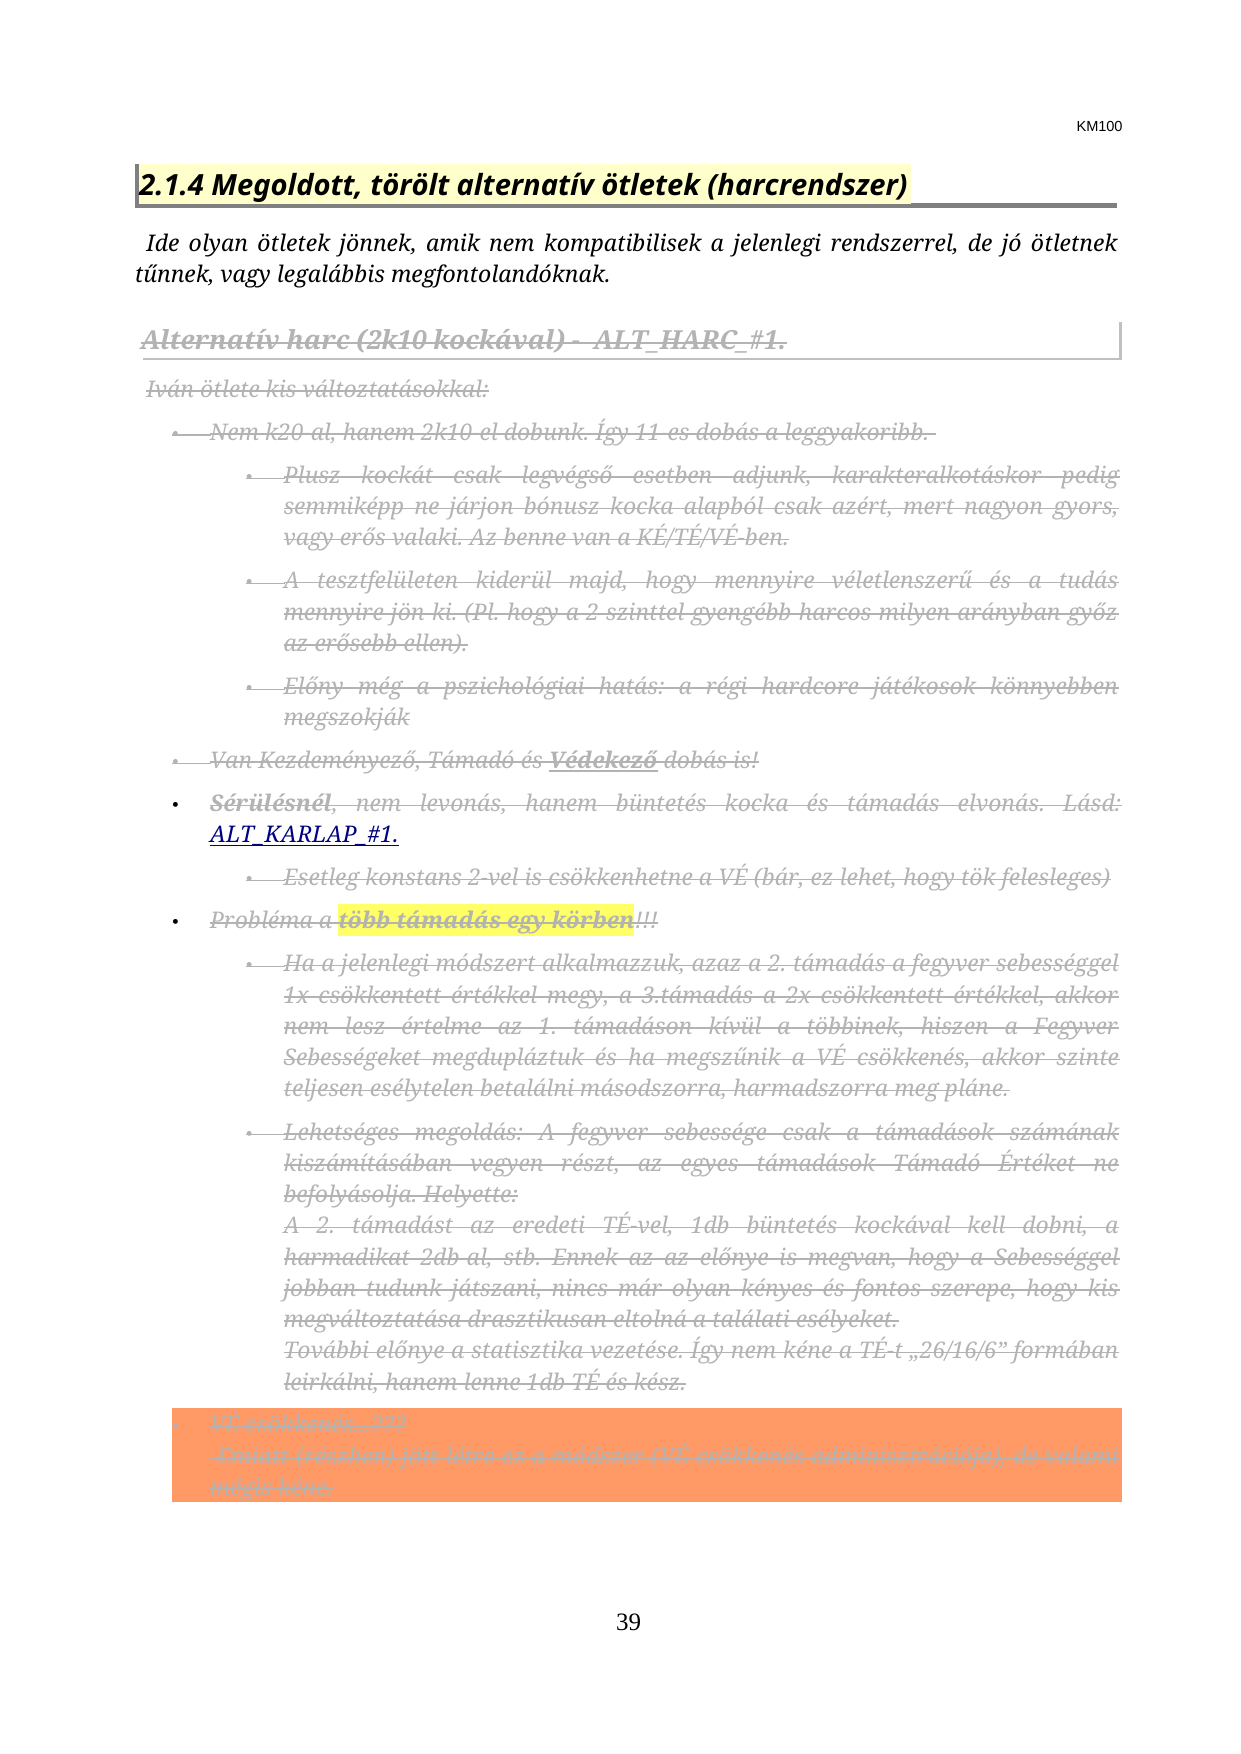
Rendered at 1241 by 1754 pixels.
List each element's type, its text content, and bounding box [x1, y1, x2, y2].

text Iván ötlete kis változtatásokkal: [134, 373, 1122, 404]
text Ide olyan ötletek jönnek, amik nem kompatibilisek a jelenlegi rendszerrel, de jó ötletnek tűnnek, vagy legalábbis megfontolandóknak. [134, 227, 1122, 289]
list Esetleg konstans 2-vel is csökkenhetne a VÉ (bár, ez lehet, hogy tök felesleges) [246, 861, 1122, 893]
list Plusz kockát csak legvégső esetben adjunk, karakteralkotáskor pedig semmiképp ne járjon bónusz kocka alapból csak azért, mert nagyon gyors, vagy erős valaki. Az benne van a KÉ/TÉ/VÉ-ben. [246, 459, 1122, 552]
list Ha a jelenlegi módszert alkalmazzuk, azaz a 2. támadás a fegyver sebességgel 1x csökkentett értékkel megy, a 3.támadás a 2x csökkentett értékkel, akkor nem lesz értelme az 1. támadáson kívül a többinek, hiszen a Fegyver Sebességeket megdupláztuk és ha megszűnik a VÉ csökkenés, akkor szinte teljesen esélytelen betalálni másodszorra, harmadszorra meg pláne. [246, 947, 1122, 1104]
list Nem k20-al, hanem 2k10-el dobunk. Így 11-es dobás a leggyakoribb. [172, 416, 1122, 447]
list Probléma a több támadás egy körben!!! [172, 904, 338, 936]
list VÉ csökkenés...??? Emiatt (részben) jött létre ez a módszer (VÉ csökkenés adminisztrációja), de valami mégis kéne. [172, 1408, 1122, 1502]
list Lehetséges megoldás: A fegyver sebessége csak a támadások számának kiszámításában vegyen részt, az egyes támadások Támadó Értéket ne befolyásolja. Helyette: A 2. támadást az eredeti TÉ-vel, 1db büntetés kockával kell dobni, a harmadikat 2db-al, stb. Ennek az az előnye is megvan, hogy a Sebességgel jobban tudunk játszani, nincs már olyan kényes és fontos szerepe, hogy kis megváltoztatása drasztikusan eltolná a találati esélyeket. További előnye a statisztika vezetése. Így nem kéne a TÉ-t „26/16/6” formában leirkálni, hanem lenne 1db TÉ és kész. [246, 1115, 1122, 1397]
list Van Kezdeményező, Támadó és Védekező dobás is! [172, 744, 1122, 775]
list Probléma a több támadás egy körben!!! [634, 904, 1122, 936]
list A tesztfelületen kiderül majd, hogy mennyire véletlenszerű és a tudás mennyire jön ki. (Pl. hogy a 2 szinttel gyengébb harcos milyen arányban győz az erősebb ellen). [246, 564, 1122, 658]
list Sérülésnél, nem levonás, hanem büntetés kocka és támadás elvonás. Lásd: ALT_KARLAP_#1. [172, 787, 1122, 849]
subtitle Alternatív harc (2k10 kockával) - ALT_HARC_#1. [140, 322, 1119, 357]
subtitle Megoldott, törölt alternatív ötletek (harcrendszer) [139, 164, 1122, 204]
list Előny még a pszichológiai hatás: a régi hardcore játékosok könnyebben megszokják [246, 670, 1122, 732]
